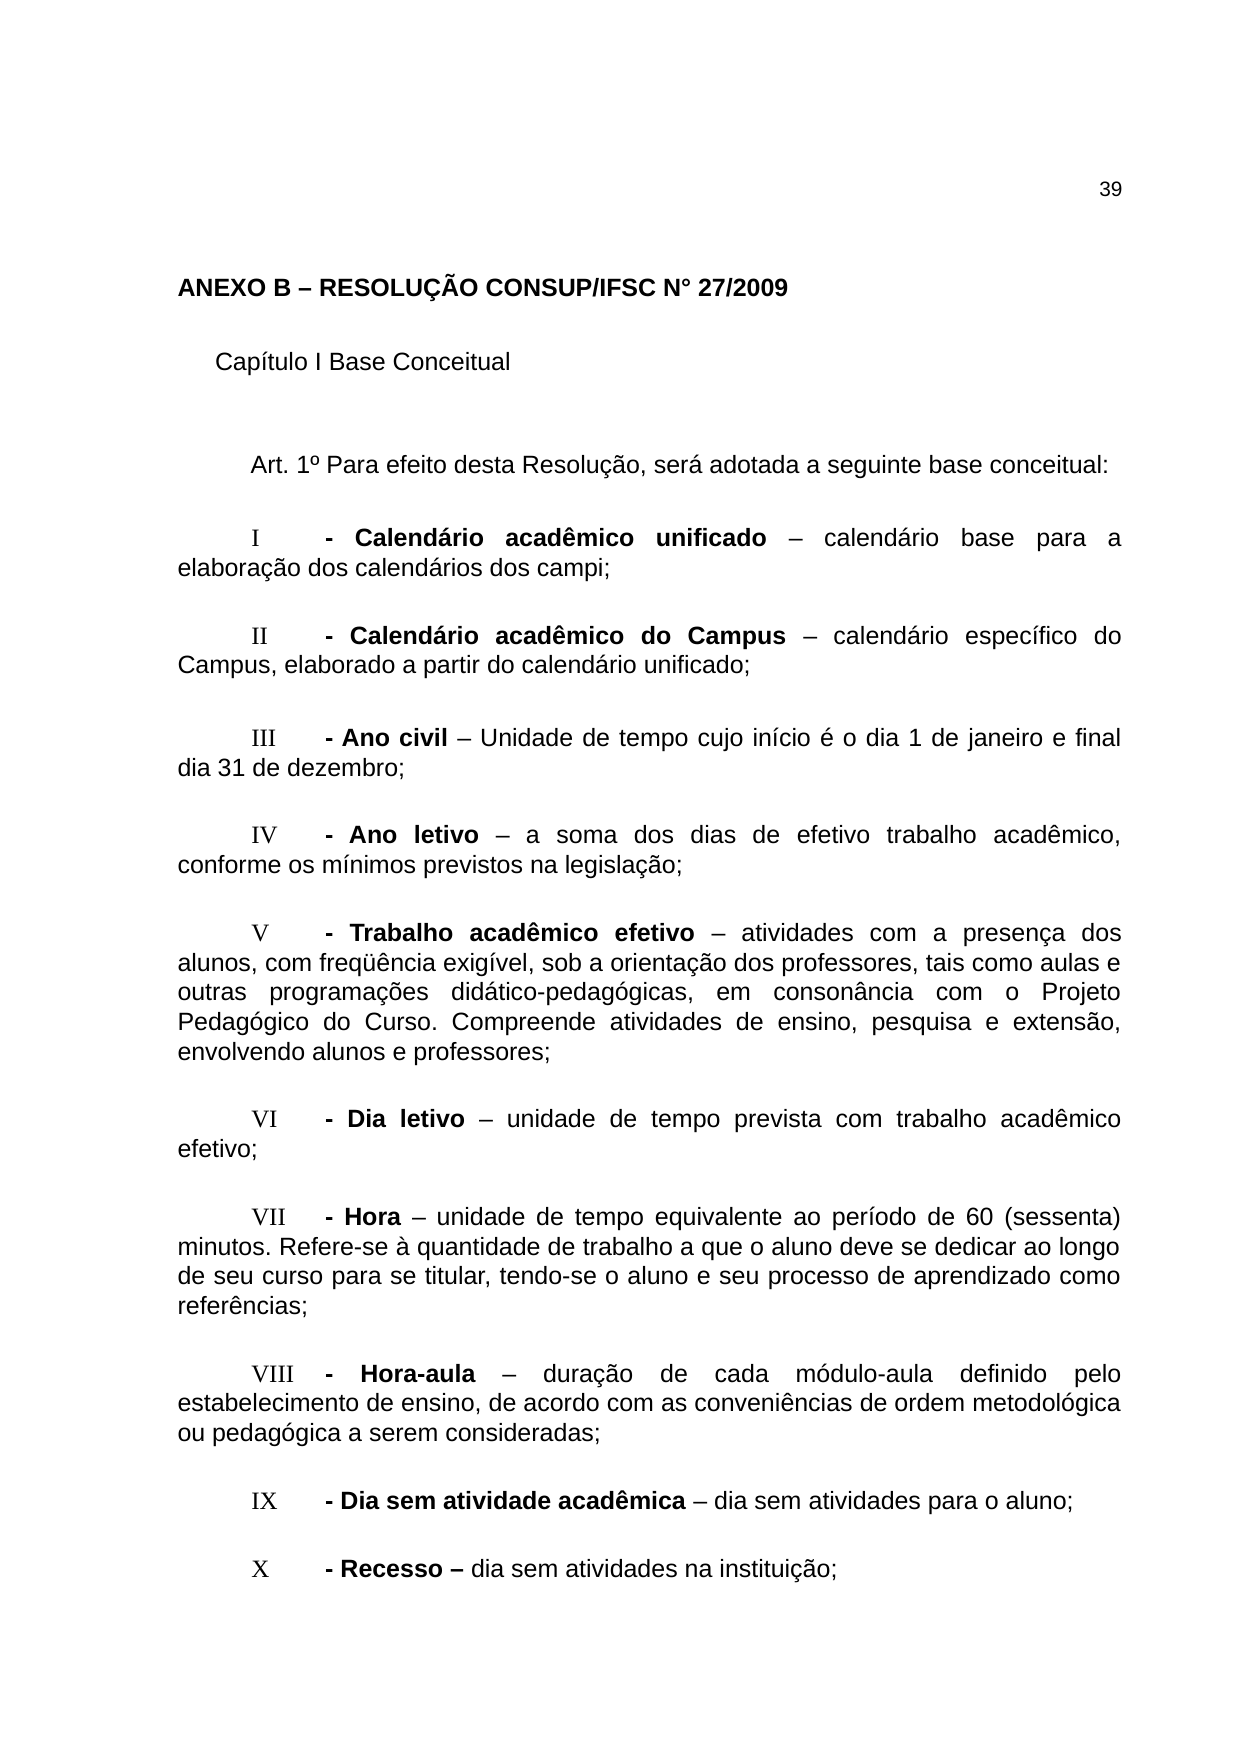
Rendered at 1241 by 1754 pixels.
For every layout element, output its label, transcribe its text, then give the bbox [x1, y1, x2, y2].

list - Calendário acadêmico do Campus – calendário específico do Campus, elaborado a partir do calendário unificado; [177, 621, 1122, 679]
text Art. 1º Para efeito desta Resolução, será adotada a seguinte base conceitual: [250, 451, 1122, 479]
list - Ano letivo – a soma dos dias de efetivo trabalho acadêmico, conforme os mínimos previstos na legislação; [177, 820, 1122, 879]
list - Trabalho acadêmico efetivo – atividades com a presença dos alunos, com freqüência exigível, sob a orientação dos professores, tais como aulas e outras programações didático-pedagógicas, em consonância com o Projeto Pedagógico do Curso. Compreende atividades de ensino, pesquisa e extensão, envolvendo alunos e professores; [177, 918, 1122, 1065]
list - Hora – unidade de tempo equivalente ao período de 60 (sessenta) minutos. Refere-se à quantidade de trabalho a que o aluno deve se dedicar ao longo de seu curso para se titular, tendo-se o aluno e seu processo de aprendizado como referências; [177, 1202, 1122, 1319]
list - Calendário acadêmico unificado – calendário base para a elaboração dos calendários dos campi; [177, 523, 1122, 581]
list - Hora-aula – duração de cada módulo-aula definido pelo estabelecimento de ensino, de acordo com as conveniências de ordem metodológica ou pedagógica a serem consideradas; [177, 1359, 1122, 1447]
subtitle ANEXO B – RESOLUÇÃO CONSUP/IFSC N° 27/2009 [177, 273, 1122, 302]
list - Dia letivo – unidade de tempo prevista com trabalho acadêmico efetivo; [177, 1104, 1122, 1163]
list - Recesso – dia sem atividades na instituição; [177, 1554, 1122, 1583]
list - Dia sem atividade acadêmica – dia sem atividades para o aluno; [177, 1486, 1122, 1515]
list - Ano civil – Unidade de tempo cujo início é o dia 1 de janeiro e final dia 31 de dezembro; [177, 723, 1122, 781]
text Capítulo I Base Conceitual [215, 347, 1120, 376]
